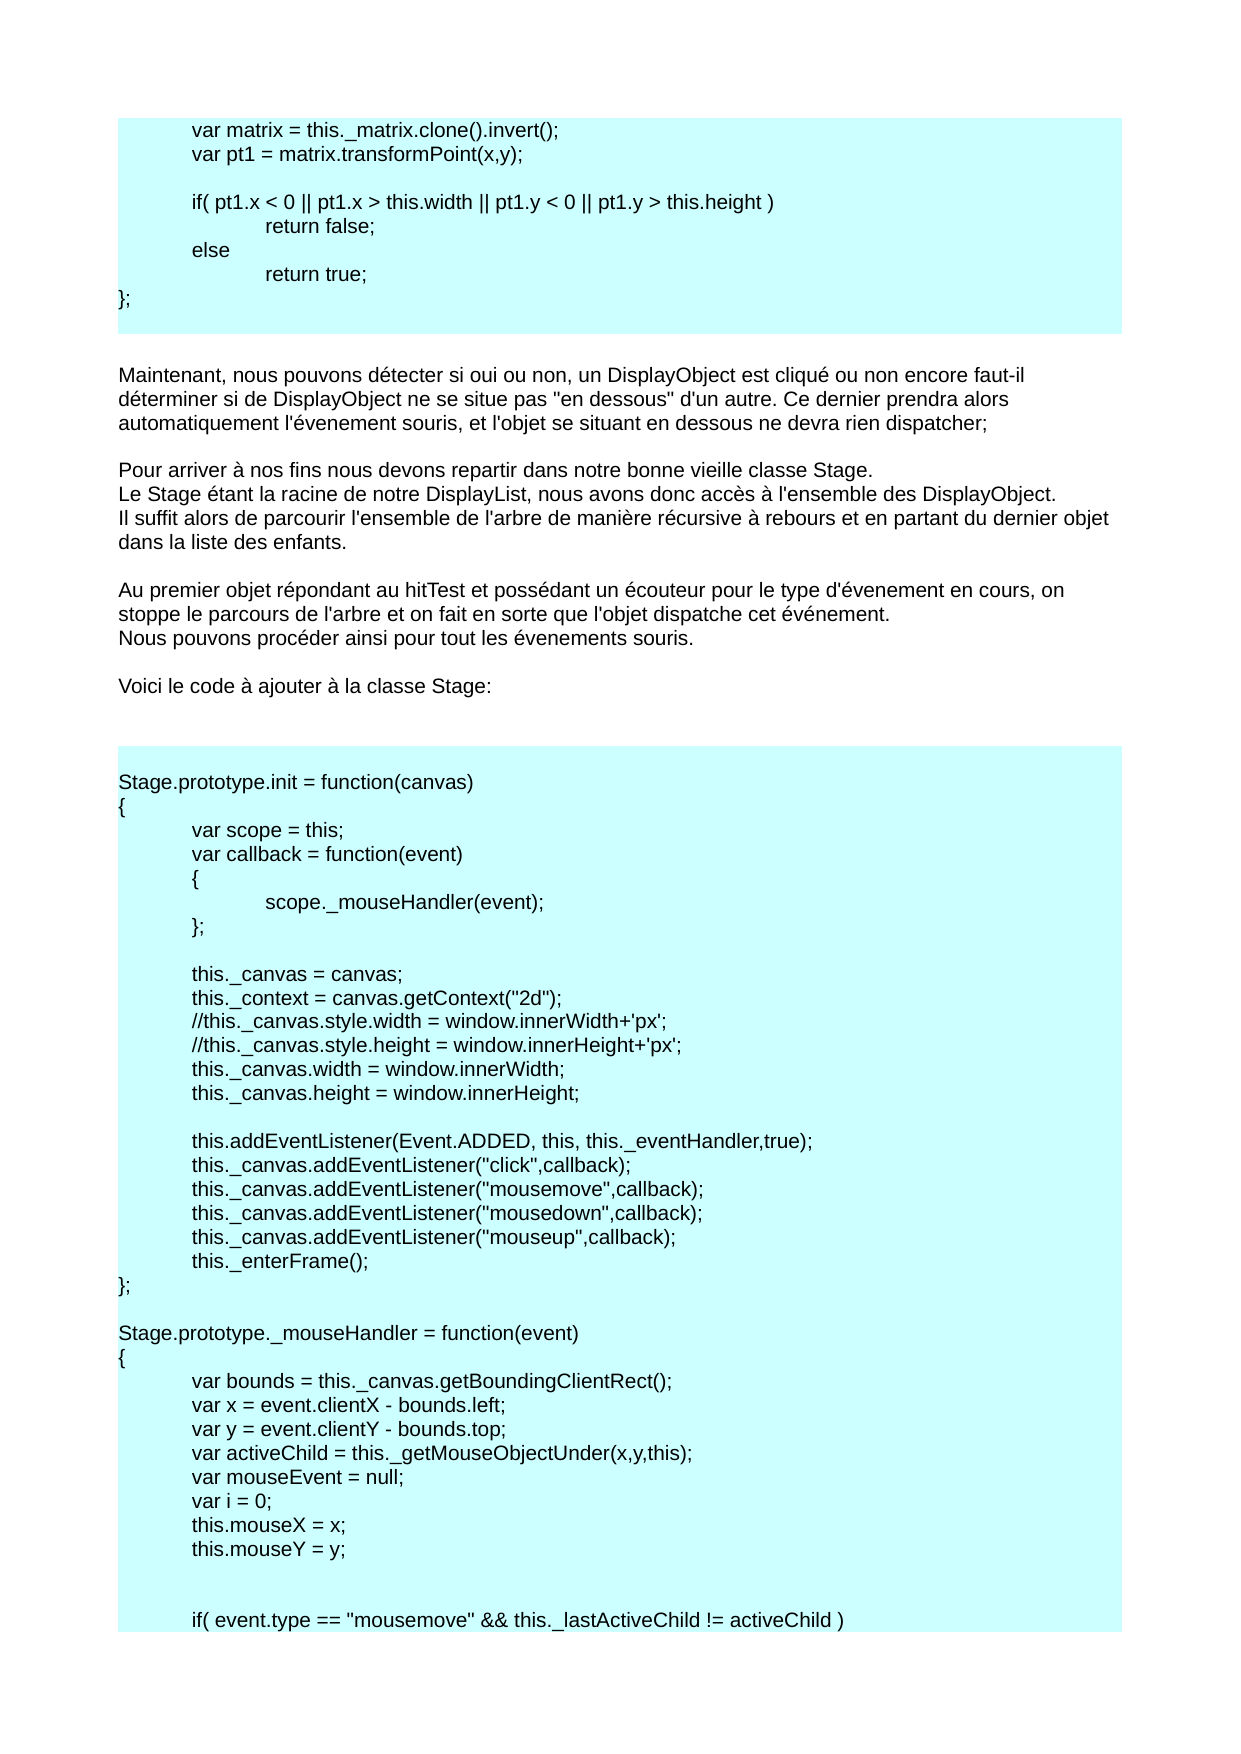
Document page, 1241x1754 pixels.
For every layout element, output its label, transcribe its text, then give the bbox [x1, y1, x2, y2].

text this._canvas.height = window.innerHeight; [118, 1081, 1122, 1129]
text Il suffit alors de parcourir l'ensemble de l'arbre de manière récursive à rebours et en partant du dernier objet dans la liste des enfants. [118, 506, 1122, 554]
text this._enterFrame(); [118, 1249, 1122, 1273]
text this.mouseY = y; [118, 1536, 1122, 1560]
text var x = event.clientX - bounds.left; [118, 1393, 1122, 1417]
text }; [118, 913, 1122, 937]
text var mouseEvent = null; [118, 1464, 1122, 1488]
text this._canvas.width = window.innerWidth; [118, 1057, 1122, 1081]
text }; [118, 1273, 1122, 1297]
text Maintenant, nous pouvons détecter si oui ou non, un DisplayObject est cliqué ou non encore faut-il déterminer si de DisplayObject ne se situe pas "en dessous" d'un autre. Ce dernier prendra alors automatiquement l'évenement souris, et l'objet se situant en dessous ne devra rien dispatcher; [118, 362, 1122, 434]
text var callback = function(event) [118, 842, 1122, 866]
text this.addEventListener(Event.ADDED, this, this._eventHandler,true); [118, 1129, 1122, 1153]
text { [118, 1345, 1122, 1369]
text var pt1 = matrix.transformPoint(x,y); [118, 142, 1122, 166]
text this.mouseX = x; [118, 1512, 1122, 1536]
text return false; [118, 214, 1122, 238]
text if( pt1.x < 0 || pt1.x > this.width || pt1.y < 0 || pt1.y > this.height ) [118, 190, 1122, 214]
text this._canvas.addEventListener("mousedown",callback); [118, 1201, 1122, 1225]
text Au premier objet répondant au hitTest et possédant un écouteur pour le type d'évenement en cours, on stoppe le parcours de l'arbre et on fait en sorte que l'objet dispatche cet événement. [118, 578, 1122, 626]
text var bounds = this._canvas.getBoundingClientRect(); [118, 1369, 1122, 1393]
text this._context = canvas.getContext("2d"); [118, 985, 1122, 1009]
text { [118, 794, 1122, 818]
text Stage.prototype.init = function(canvas) [118, 770, 1122, 794]
text var activeChild = this._getMouseObjectUnder(x,y,this); [118, 1441, 1122, 1464]
text var i = 0; [118, 1488, 1122, 1512]
text this._canvas.addEventListener("mousemove",callback); [118, 1177, 1122, 1201]
text this._canvas.addEventListener("mouseup",callback); [118, 1225, 1122, 1249]
text var scope = this; [118, 818, 1122, 842]
text Pour arriver à nos fins nous devons repartir dans notre bonne vieille classe Stage. [118, 458, 1122, 482]
text Voici le code à ajouter à la classe Stage: [118, 674, 1122, 698]
text var matrix = this._matrix.clone().invert(); [118, 118, 1122, 142]
text Le Stage étant la racine de notre DisplayList, nous avons donc accès à l'ensemble des DisplayObject. [118, 482, 1122, 506]
text }; [118, 286, 1122, 310]
text return true; [118, 262, 1122, 286]
text var y = event.clientY - bounds.top; [118, 1417, 1122, 1441]
text this._canvas.addEventListener("click",callback); [118, 1153, 1122, 1177]
text this._canvas = canvas; [118, 961, 1122, 985]
text Stage.prototype._mouseHandler = function(event) [118, 1321, 1122, 1345]
text //this._canvas.style.height = window.innerHeight+'px'; [118, 1033, 1122, 1057]
text Nous pouvons procéder ainsi pour tout les évenements souris. [118, 626, 1122, 650]
text if( event.type == "mousemove" && this._lastActiveChild != activeChild ) [118, 1608, 1122, 1632]
text //this._canvas.style.width = window.innerWidth+'px'; [118, 1009, 1122, 1033]
text scope._mouseHandler(event); [118, 889, 1122, 913]
text else [118, 238, 1122, 262]
text { [118, 866, 1122, 889]
